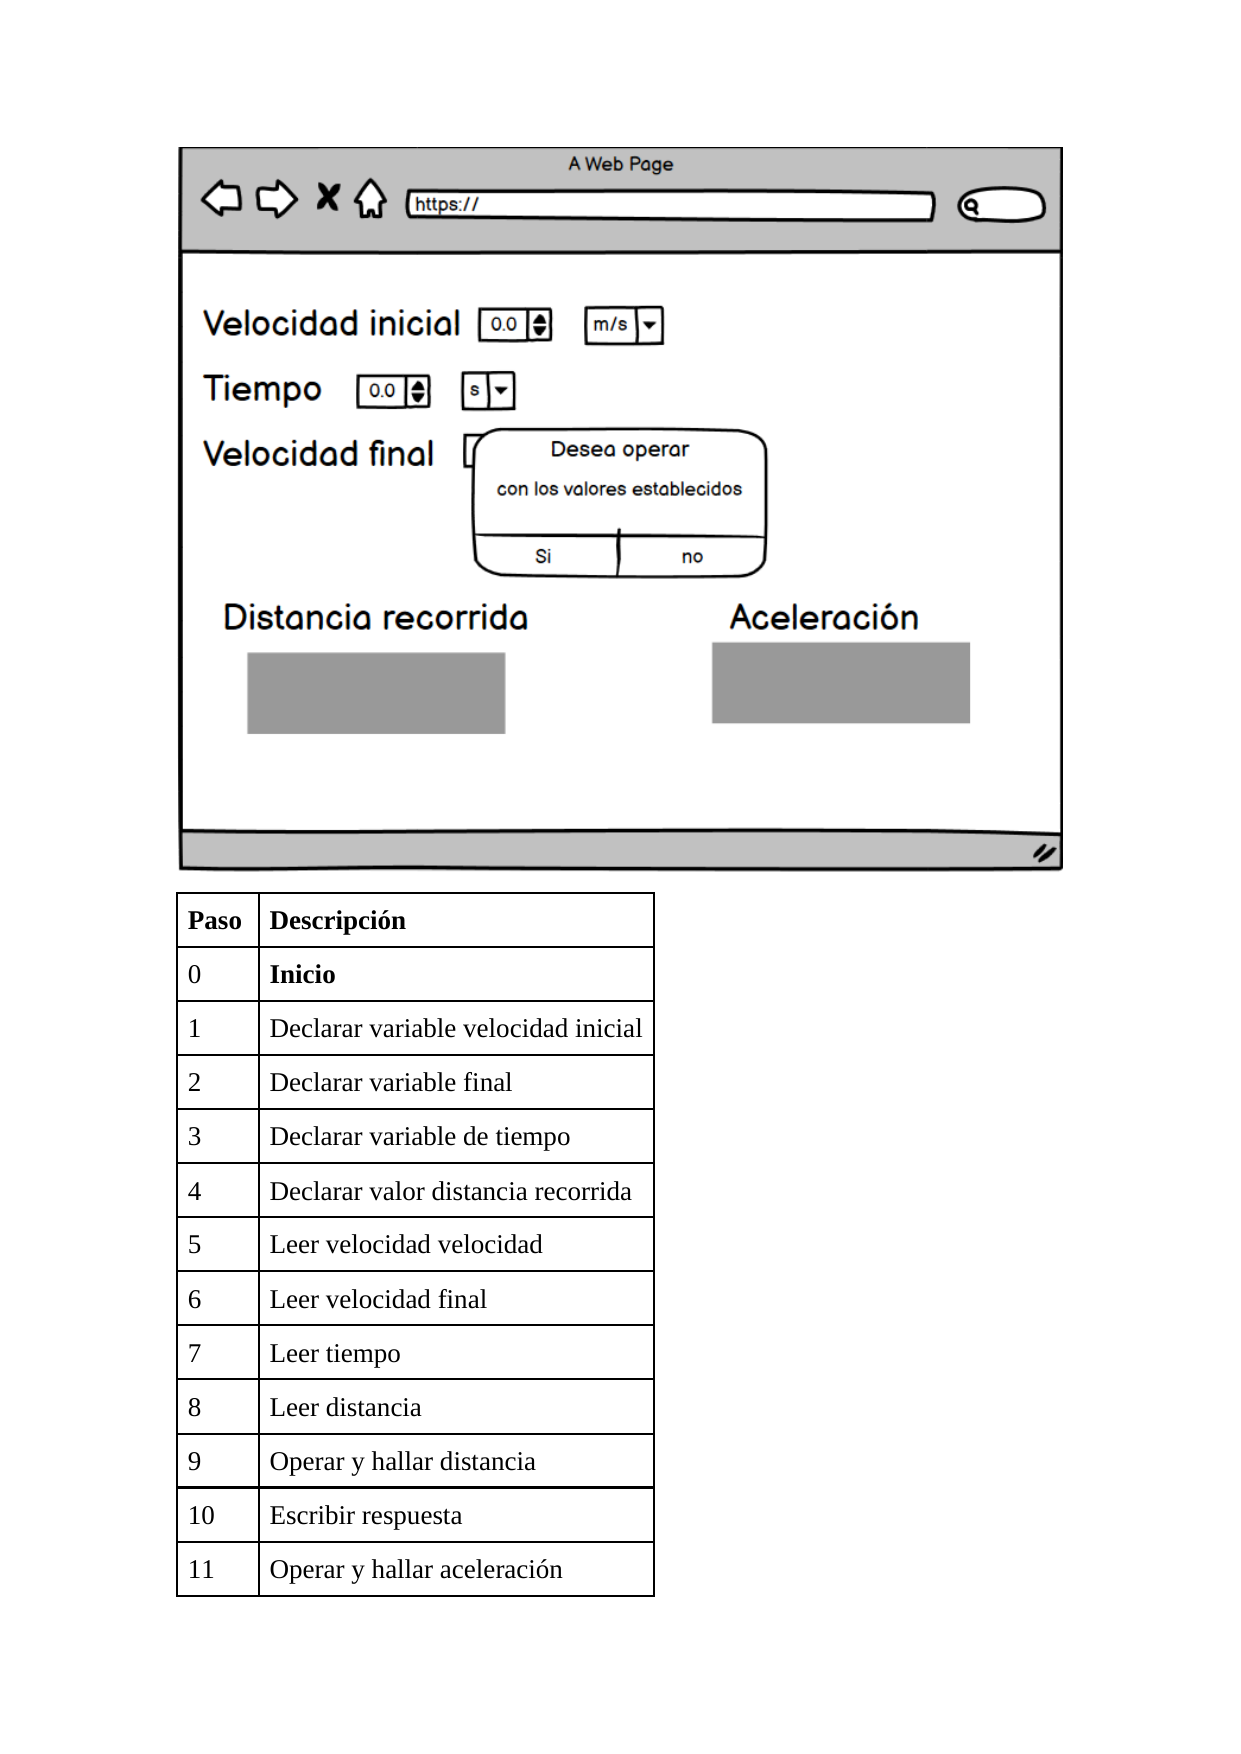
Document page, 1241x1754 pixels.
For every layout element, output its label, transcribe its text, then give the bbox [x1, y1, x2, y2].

table_cell 5 [178, 1218, 258, 1270]
table_cell Declarar variable de tiempo [260, 1110, 653, 1162]
table_cell 9 [178, 1435, 258, 1486]
table_cell Declarar variable velocidad inicial [260, 1002, 653, 1054]
table_cell 8 [178, 1380, 258, 1432]
table_cell Escribir respuesta [260, 1489, 653, 1541]
table_cell 0 [178, 948, 258, 1000]
table_cell Leer velocidad final [260, 1272, 653, 1324]
table_cell 10 [178, 1489, 258, 1541]
table_cell 11 [178, 1543, 258, 1594]
table_cell 7 [178, 1326, 258, 1378]
table_cell 2 [178, 1056, 258, 1108]
table_header Paso [178, 894, 258, 946]
table_cell 4 [178, 1164, 258, 1216]
table_cell 6 [178, 1272, 258, 1324]
table_cell Operar y hallar distancia [260, 1435, 653, 1486]
table_cell Declarar valor distancia recorrida [260, 1164, 653, 1216]
table_cell Declarar variable final [260, 1056, 653, 1108]
table_cell Operar y hallar aceleración [260, 1543, 653, 1594]
table_cell 1 [178, 1002, 258, 1054]
table_cell Inicio [260, 948, 653, 1000]
table_cell Leer velocidad velocidad [260, 1218, 653, 1270]
table_cell 3 [178, 1110, 258, 1162]
table_header Descripción [260, 894, 653, 946]
table_cell Leer tiempo [260, 1326, 653, 1378]
table_cell Leer distancia [260, 1380, 653, 1432]
